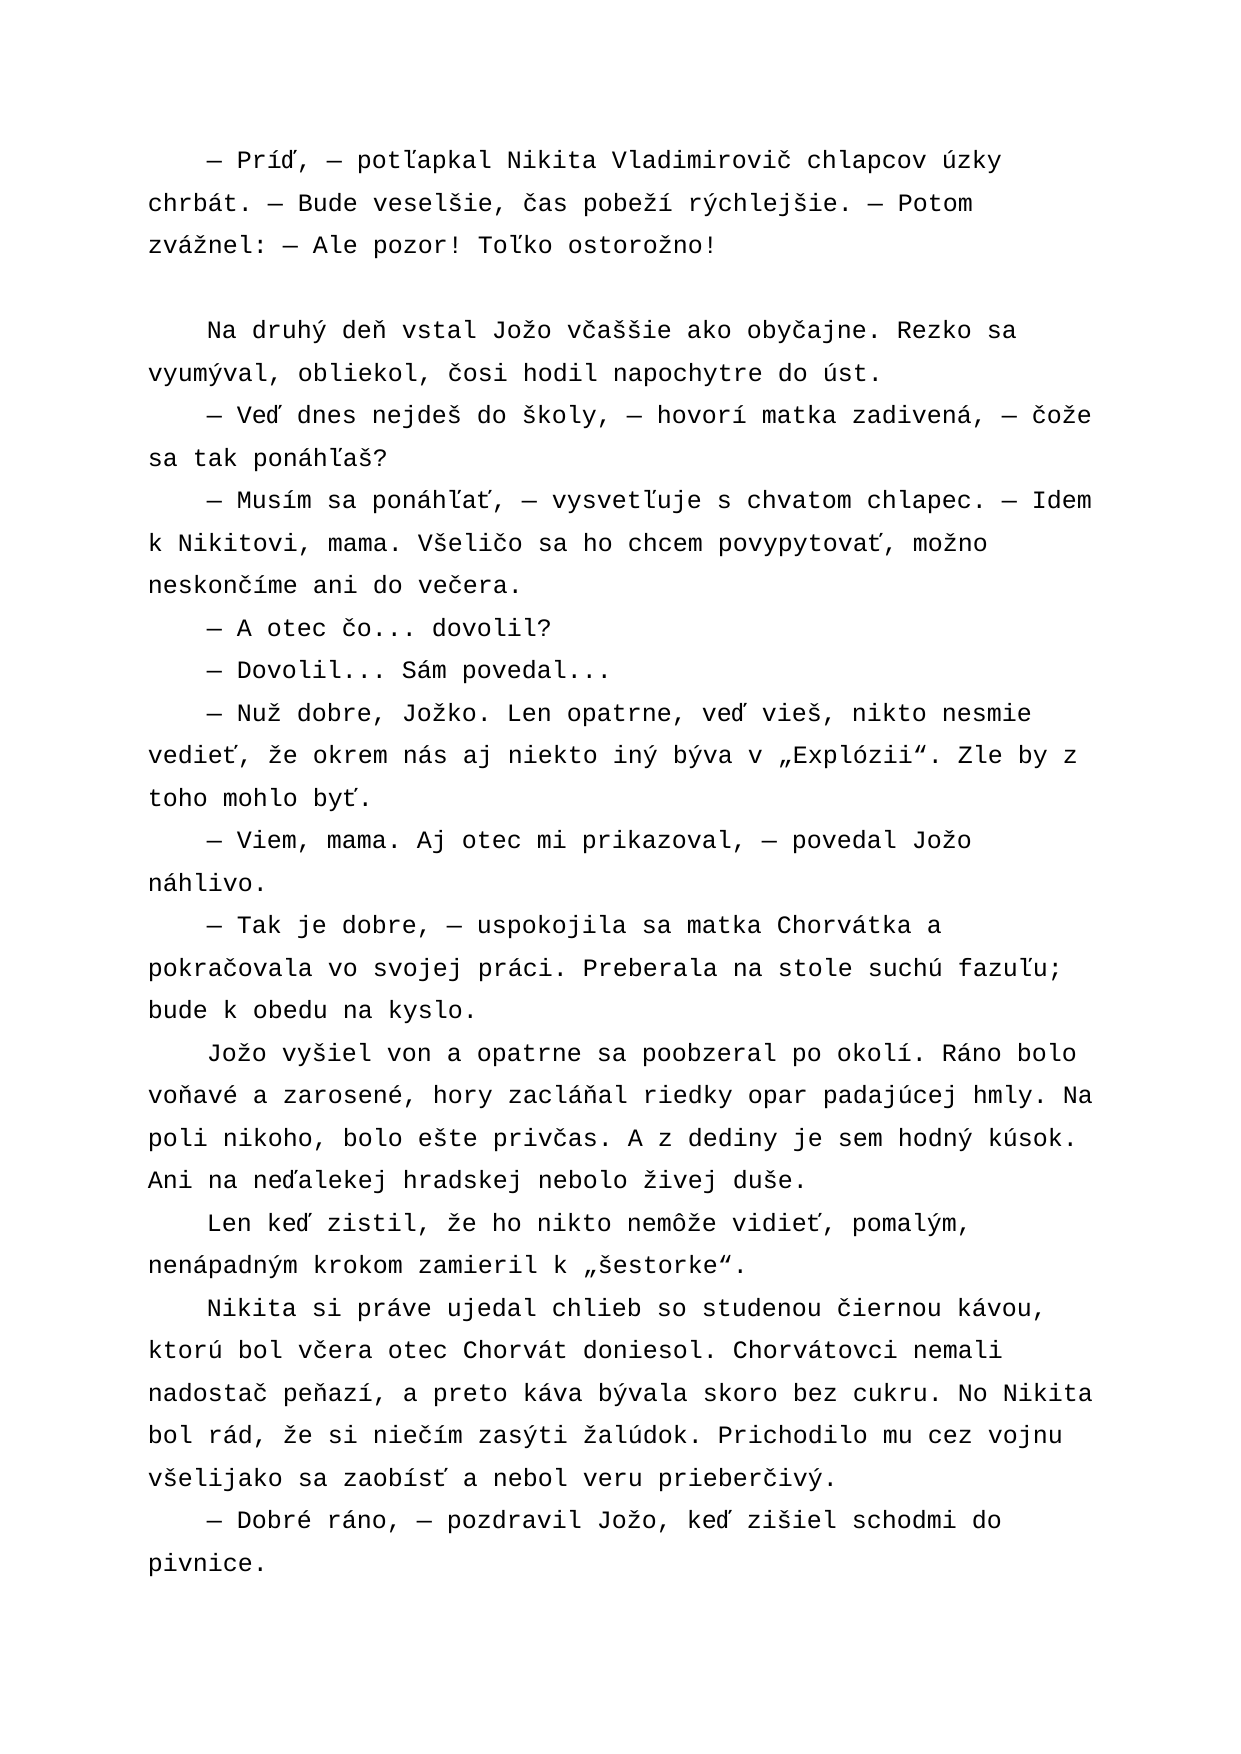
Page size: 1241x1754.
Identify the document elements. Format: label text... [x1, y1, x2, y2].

text — Nuž dobre, Jožko. Len opatrne, veď vieš, nikto nesmie vedieť, že okrem nás aj niekto iný býva v „Explózii“. Zle by z toho mohlo byť. [148, 700, 1093, 813]
text — Musím sa ponáhľať, — vysvetľuje s chvatom chlapec. — Idem k Nikitovi, mama. Všeličo sa ho chcem povypytovať, možno neskončíme ani do večera. [148, 488, 1093, 601]
text — Príď, — potľapkal Nikita Vladimirovič chlapcov úzky chrbát. — Bude veselšie, čas pobeží rýchlejšie. — Potom zvážnel: — Ale pozor! Toľko ostorožno! [148, 148, 1093, 261]
text — Dovolil... Sám povedal... [148, 658, 1093, 686]
text — Veď dnes nejdeš do školy, — hovorí matka zadivená, — čože sa tak ponáhľaš? [148, 403, 1093, 473]
text — A otec čo... dovolil? [148, 615, 1093, 643]
text Nikita si práve ujedal chlieb so studenou čiernou kávou, ktorú bol včera otec Chorvát doniesol. Chorvátovci nemali nadostač peňazí, a preto káva bývala skoro bez cukru. No Nikita bol rád, že si niečím zasýti žalúdok. Prichodilo mu cez vojnu všelijako sa zaobísť a nebol veru prieberčivý. [148, 1295, 1093, 1493]
text Na druhý deň vstal Jožo včaššie ako obyčajne. Rezko sa vyumýval, obliekol, čosi hodil napochytre do úst. [148, 318, 1093, 388]
text — Dobré ráno, — pozdravil Jožo, keď zišiel schodmi do pivnice. [148, 1508, 1093, 1578]
text — Tak je dobre, — uspokojila sa matka Chorvátka a pokračovala vo svojej práci. Preberala na stole suchú fazuľu; bude k obedu na kyslo. [148, 913, 1093, 1026]
text Len keď zistil, že ho nikto nemôže vidieť, pomalým, nenápadným krokom zamieril k „šestorke“. [148, 1210, 1093, 1281]
text Jožo vyšiel von a opatrne sa poobzeral po okolí. Ráno bolo voňavé a zarosené, hory zacláňal riedky opar padajúcej hmly. Na poli nikoho, bolo ešte privčas. A z dediny je sem hodný kúsok. Ani na neďalekej hradskej nebolo živej duše. [148, 1040, 1093, 1196]
text — Viem, mama. Aj otec mi prikazoval, — povedal Jožo náhlivo. [148, 828, 1093, 898]
